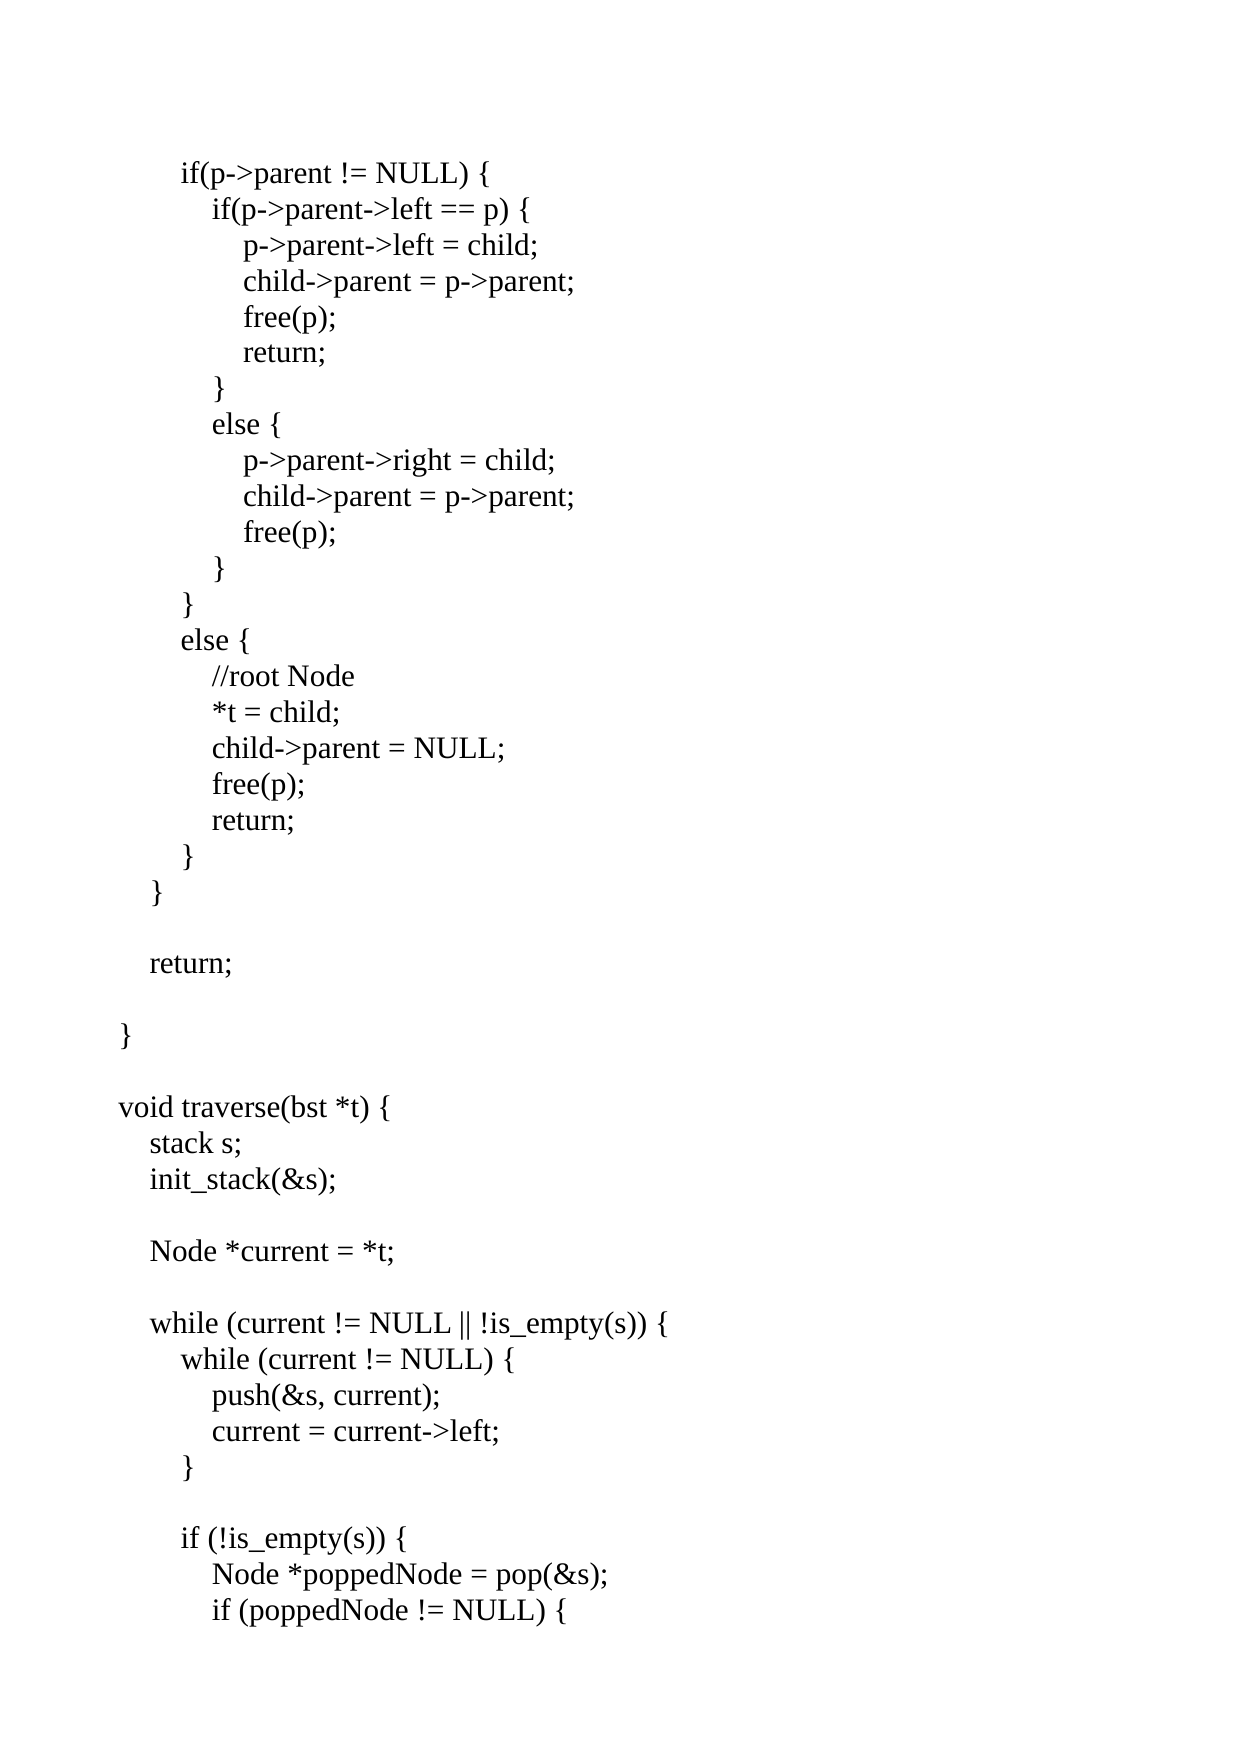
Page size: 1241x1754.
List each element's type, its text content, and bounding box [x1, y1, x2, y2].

text while (current != NULL) { [118, 1340, 1122, 1376]
text //root Node [118, 657, 1122, 693]
text if(p->parent->left == p) { [118, 190, 1122, 226]
text } [118, 585, 1122, 621]
text current = current->left; [118, 1412, 1122, 1448]
text } [118, 837, 1122, 873]
text } [118, 873, 1122, 909]
text return; [118, 801, 1122, 837]
text child->parent = p->parent; [118, 262, 1122, 298]
text return; [118, 334, 1122, 370]
text else { [118, 406, 1122, 442]
text stack s; [118, 1124, 1122, 1160]
text push(&s, current); [118, 1376, 1122, 1412]
text void traverse(bst *t) { [118, 1088, 1122, 1124]
text Node *poppedNode = pop(&s); [118, 1556, 1122, 1592]
text if (poppedNode != NULL) { [118, 1592, 1122, 1627]
text } [118, 1448, 1122, 1484]
text p->parent->right = child; [118, 442, 1122, 477]
text Node *current = *t; [118, 1232, 1122, 1268]
text init_stack(&s); [118, 1160, 1122, 1196]
text free(p); [118, 765, 1122, 801]
text if(p->parent != NULL) { [118, 154, 1122, 190]
text while (current != NULL || !is_empty(s)) { [118, 1304, 1122, 1340]
text free(p); [118, 298, 1122, 334]
text *t = child; [118, 693, 1122, 729]
text } [118, 1017, 1122, 1052]
text } [118, 549, 1122, 585]
text child->parent = NULL; [118, 729, 1122, 765]
text if (!is_empty(s)) { [118, 1520, 1122, 1556]
text } [118, 370, 1122, 406]
text free(p); [118, 513, 1122, 549]
text return; [118, 945, 1122, 981]
text child->parent = p->parent; [118, 477, 1122, 513]
text else { [118, 621, 1122, 657]
text p->parent->left = child; [118, 226, 1122, 262]
